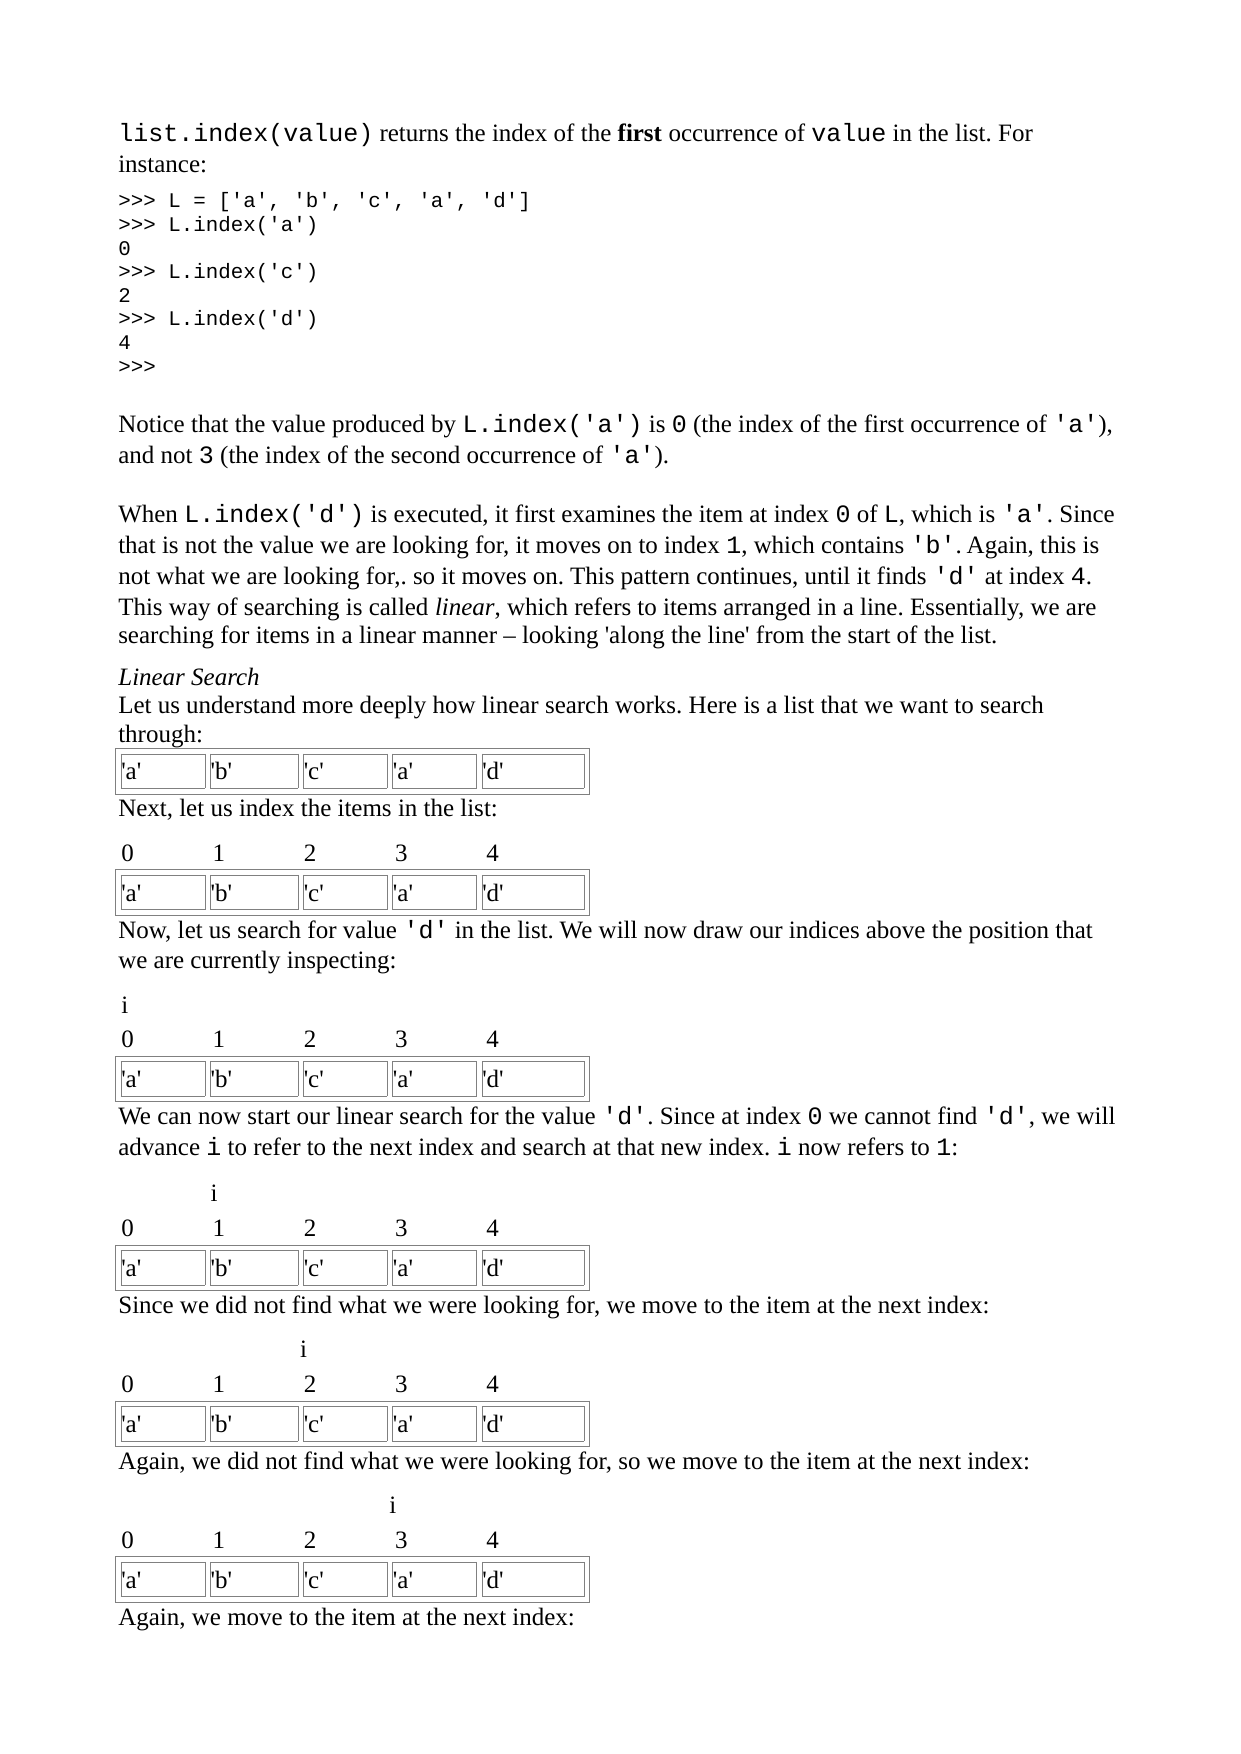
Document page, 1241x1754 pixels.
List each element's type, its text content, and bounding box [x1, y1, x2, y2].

table_header 4 [483, 1366, 587, 1401]
table_header 'a' [118, 749, 207, 788]
table_header 'c' [301, 1402, 390, 1441]
table_header [479, 1176, 587, 1210]
table_header [300, 987, 389, 1021]
table_header 'a' [118, 870, 207, 909]
table_header 0 [118, 1522, 209, 1556]
text Linear Search [118, 662, 1122, 691]
table_header 2 [301, 835, 392, 869]
text >>> L = ['a', 'b', 'c', 'a', 'd'] [118, 190, 1122, 214]
table_header [479, 987, 587, 1021]
table_header [389, 987, 479, 1021]
table_header i [118, 987, 211, 1021]
table_header i [297, 1331, 389, 1366]
table_header 'd' [479, 870, 587, 909]
table_header 'd' [479, 1402, 587, 1441]
table_header 3 [392, 1021, 483, 1056]
table_header 0 [118, 1210, 209, 1245]
table_header 'd' [479, 1246, 587, 1285]
table_header [297, 1487, 386, 1522]
text Again, we move to the item at the next index: [118, 1602, 1122, 1631]
table_header 1 [209, 1522, 301, 1556]
table_header 3 [392, 1522, 483, 1556]
table_header i [208, 1176, 300, 1210]
table_header 1 [209, 835, 301, 869]
table_header 'c' [301, 1246, 390, 1285]
table_header 'a' [390, 1057, 479, 1096]
table_header [118, 1487, 207, 1522]
table_header 0 [118, 835, 209, 869]
table_header 'd' [479, 749, 587, 788]
table_header 1 [209, 1210, 301, 1245]
table_header 0 [118, 1021, 209, 1056]
table_header 'b' [208, 1246, 301, 1285]
text We can now start our linear search for the value 'd'. Since at index 0 we cannot find 'd', we will advance i to refer to the next index and search at that new index. i now refers to 1: [118, 1101, 1122, 1163]
text >>> L.index('a') [118, 214, 1122, 237]
table_header 3 [392, 835, 483, 869]
table_header [479, 1331, 587, 1366]
text >>> [118, 356, 1122, 379]
table_header 'd' [479, 1057, 587, 1096]
text Since we did not find what we were looking for, we move to the item at the next index: [118, 1290, 1122, 1319]
table_header [208, 1487, 297, 1522]
table_header i [386, 1487, 479, 1522]
table_header 'a' [390, 1402, 479, 1441]
table_header 2 [301, 1366, 392, 1401]
table_header 'b' [208, 1402, 301, 1441]
table_header 'c' [301, 749, 390, 788]
table_header 'b' [208, 1557, 301, 1596]
text 4 [118, 332, 1122, 356]
text >>> L.index('d') [118, 308, 1122, 332]
text Next, let us index the items in the list: [118, 793, 1122, 822]
table_header 'a' [390, 870, 479, 909]
table_header 'c' [301, 870, 390, 909]
table_header 'a' [118, 1557, 207, 1596]
table_header 2 [301, 1021, 392, 1056]
table_header [479, 1487, 587, 1522]
text 0 [118, 237, 1122, 261]
text Now, let us search for value 'd' in the list. We will now draw our indices above the position that we are currently inspecting: [118, 915, 1122, 974]
table_header 3 [392, 1366, 483, 1401]
table_header 'a' [390, 1557, 479, 1596]
table_header 'b' [208, 749, 301, 788]
table_header 'c' [301, 1057, 390, 1096]
table_header 4 [483, 1021, 587, 1056]
table_header 1 [209, 1021, 301, 1056]
table_header 'a' [118, 1402, 207, 1441]
table_header 3 [392, 1210, 483, 1245]
table_header 'a' [118, 1246, 207, 1285]
text Again, we did not find what we were looking for, so we move to the item at the next index: [118, 1446, 1122, 1475]
table_header 4 [483, 1210, 587, 1245]
table_header 2 [301, 1210, 392, 1245]
table_header [300, 1176, 389, 1210]
table_header 'a' [390, 749, 479, 788]
table_header 0 [118, 1366, 209, 1401]
table_header 'c' [301, 1557, 390, 1596]
text 2 [118, 285, 1122, 308]
table_header [389, 1331, 479, 1366]
table_header [211, 987, 300, 1021]
text Notice that the value produced by L.index('a') is 0 (the index of the first occurrence of 'a'), and not 3 (the index of the second occurrence of 'a'). When L.index('d') is executed, it first examines the item at index 0 of L, which is 'a'. Since that is not the value we are looking for, it moves on to index 1, which contains 'b'. Again, this is not what we are looking for,. so it moves on. This pattern continues, until it finds 'd' at index 4. This way of searching is called linear, which refers to items arranged in a line. Essentially, we are searching for items in a linear manner – looking 'along the line' from the start of the list. [118, 409, 1122, 649]
text list.index(value) returns the index of the first occurrence of value in the list. For instance: [118, 118, 1122, 178]
table_header [208, 1331, 297, 1366]
table_header 2 [301, 1522, 392, 1556]
table_header [389, 1176, 479, 1210]
text Let us understand more deeply how linear search works. Here is a list that we want to search through: [118, 691, 1122, 748]
table_header [118, 1176, 207, 1210]
table_header [118, 1331, 207, 1366]
table_header 4 [483, 835, 587, 869]
table_header 1 [209, 1366, 301, 1401]
table_header 'b' [208, 1057, 301, 1096]
text >>> L.index('c') [118, 261, 1122, 285]
table_header 'd' [479, 1557, 587, 1596]
table_header 'a' [390, 1246, 479, 1285]
table_header 'b' [208, 870, 301, 909]
table_header 'a' [118, 1057, 207, 1096]
table_header 4 [483, 1522, 587, 1556]
